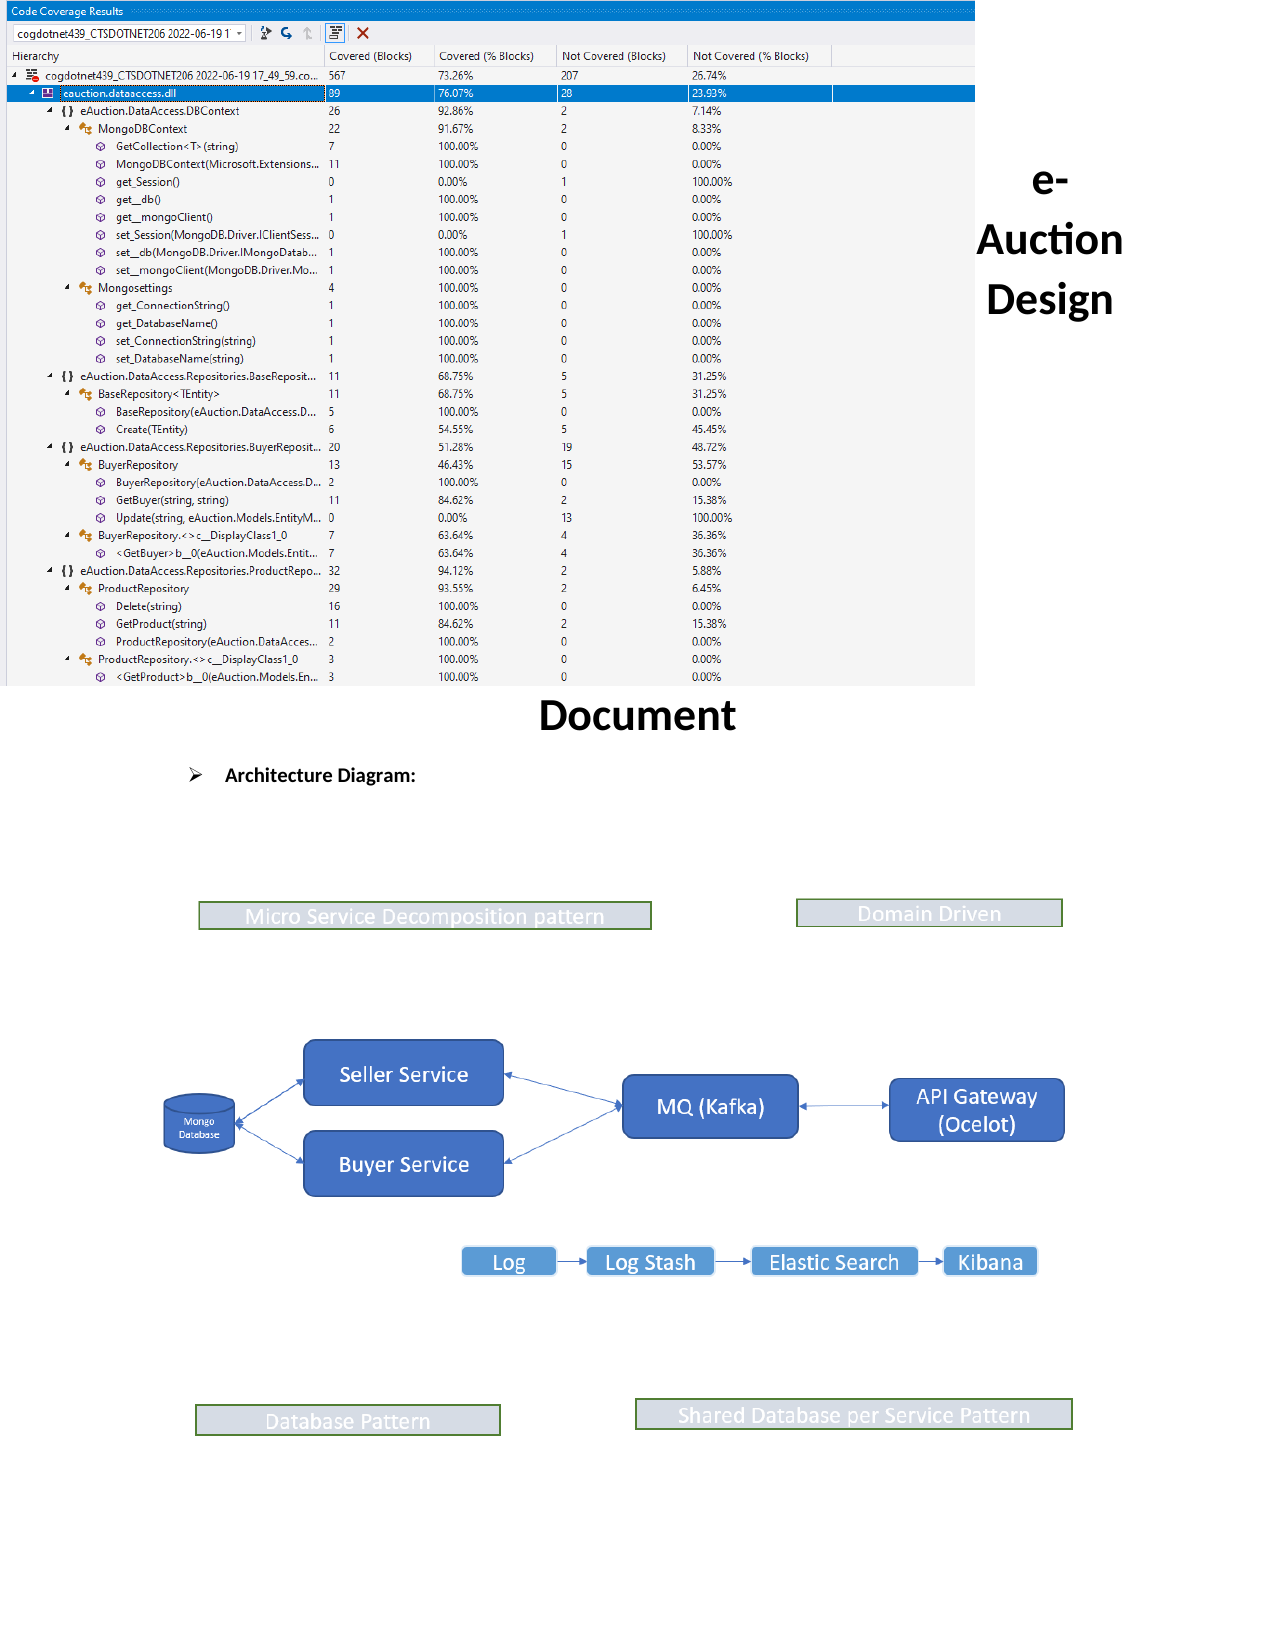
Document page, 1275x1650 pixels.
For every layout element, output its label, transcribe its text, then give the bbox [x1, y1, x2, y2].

text e-Auction Design Document [150, 150, 1125, 742]
picture [150, 850, 1125, 1465]
picture [0, 0, 975, 686]
list Architecture Diagram: [187, 762, 1125, 788]
